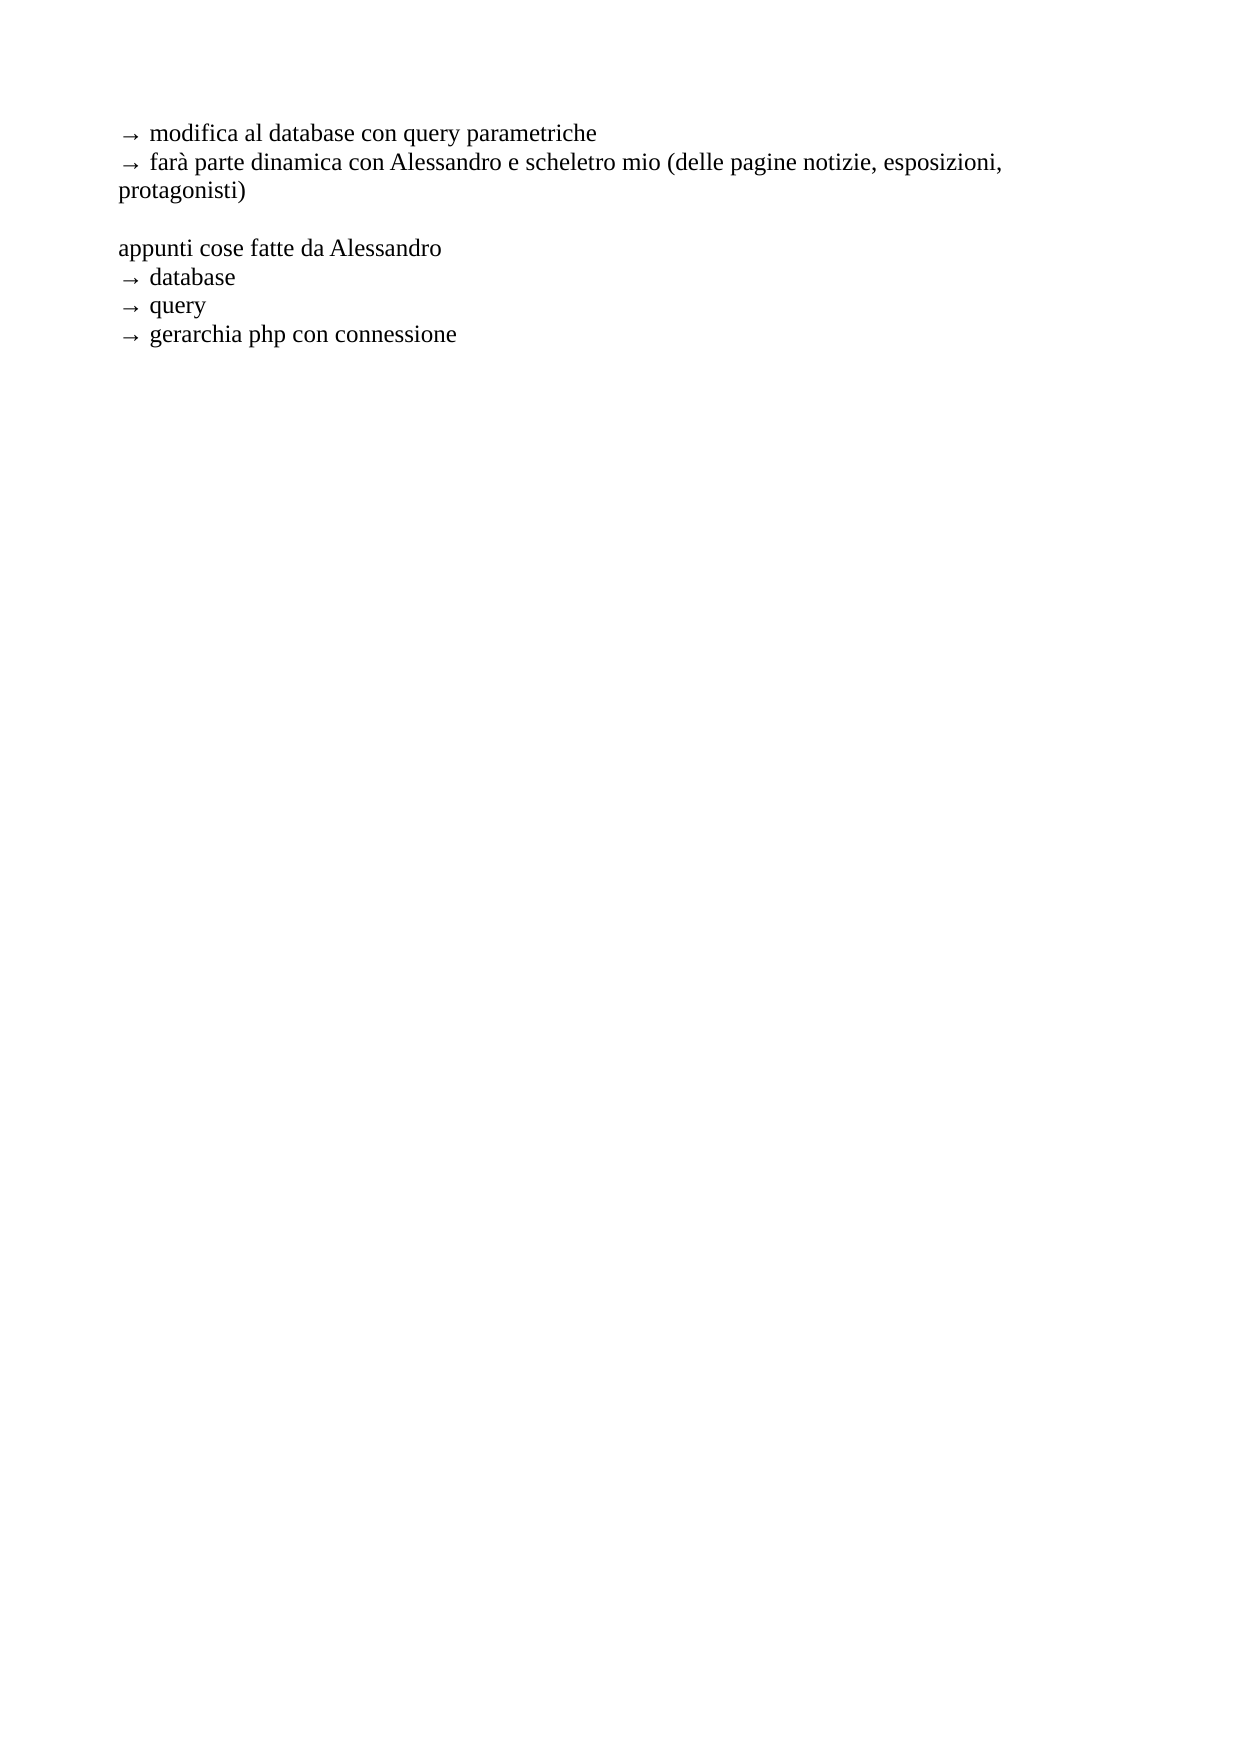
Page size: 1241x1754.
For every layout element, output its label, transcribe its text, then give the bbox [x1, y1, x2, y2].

text → modifica al database con query parametriche [118, 118, 1122, 147]
text → database [118, 262, 1122, 291]
text → gerarchia php con connessione [118, 319, 1122, 348]
text → query [118, 291, 1122, 319]
text → farà parte dinamica con Alessandro e scheletro mio (delle pagine notizie, esposizioni, protagonisti) [118, 147, 1122, 204]
text appunti cose fatte da Alessandro [118, 233, 1122, 262]
